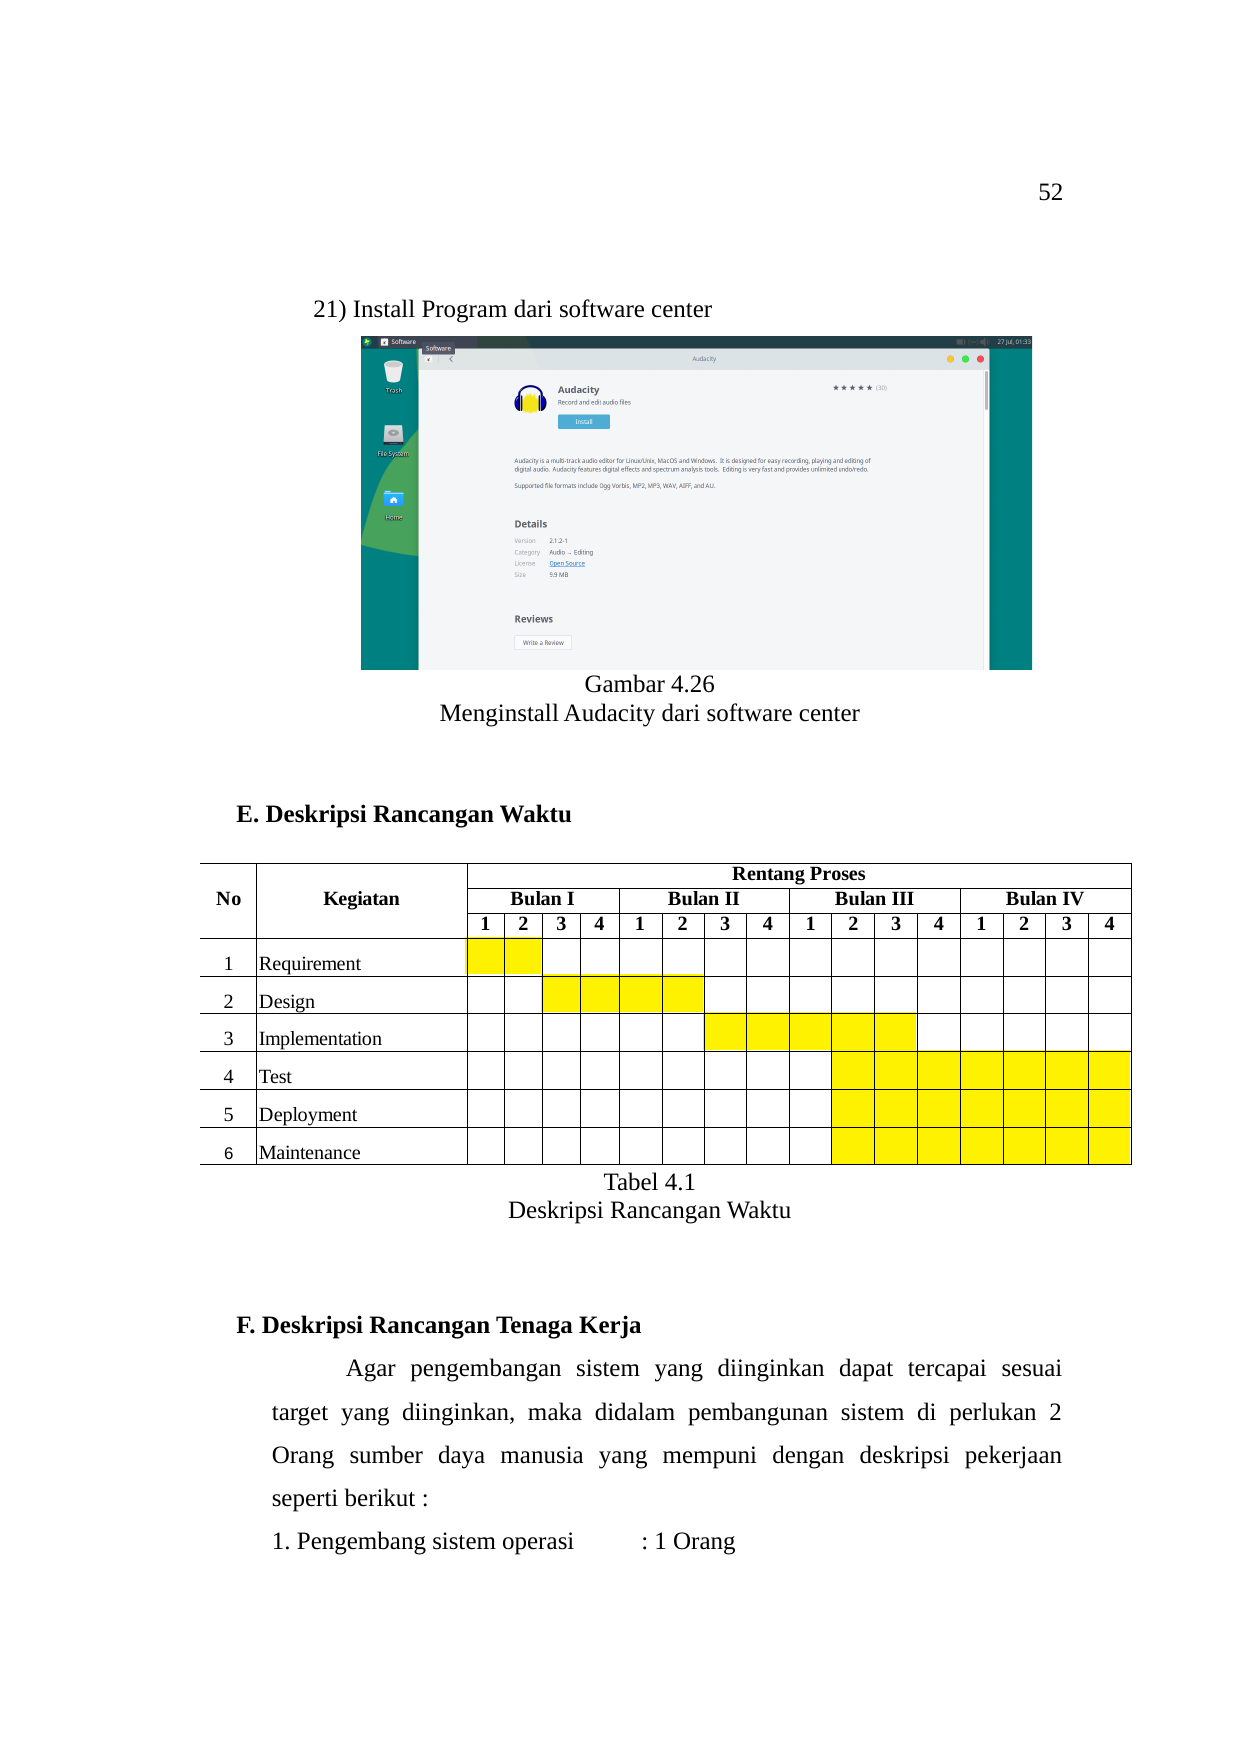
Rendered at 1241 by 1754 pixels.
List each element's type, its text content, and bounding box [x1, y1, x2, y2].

text Tabel 4.1 [961, 889, 1063, 913]
text Tabel 4.1 [257, 1090, 467, 1127]
text Tabel 4.1 [581, 914, 619, 938]
text Tabel 4.1 [961, 977, 1003, 1013]
text Tabel 4.1 [468, 1052, 504, 1089]
text Tabel 4.1 [236, 1128, 256, 1164]
text Tabel 4.1 [468, 914, 504, 937]
text Tabel 4.1 [705, 1052, 746, 1089]
text Tabel 4.1 [236, 977, 256, 1013]
text Tabel 4.1 [505, 1014, 542, 1051]
text Tabel 4.1 [790, 977, 831, 1012]
text Tabel 4.1 [543, 1090, 580, 1127]
text Tabel 4.1 [875, 914, 917, 938]
text Menginstall Audacity dari software center [236, 698, 1063, 727]
text Tabel 4.1 [747, 939, 789, 976]
text Tabel 4.1 [705, 939, 746, 976]
text Tabel 4.1 [663, 939, 704, 976]
text Tabel 4.1 [832, 914, 874, 938]
text Tabel 4.1 [705, 1090, 746, 1127]
text Tabel 4.1 [1046, 939, 1063, 976]
text Tabel 4.1 [918, 1014, 960, 1050]
text Tabel 4.1 [505, 914, 542, 938]
text Tabel 4.1 [581, 939, 619, 974]
text E. Deskripsi Rancangan Waktu [236, 799, 1063, 827]
text Tabel 4.1 [1046, 977, 1063, 1013]
text Tabel 4.1 [663, 1014, 704, 1051]
text Tabel 4.1 [790, 1090, 831, 1127]
text Tabel 4.1 [705, 977, 746, 1012]
text Tabel 4.1 [1004, 1014, 1045, 1050]
text Tabel 4.1 [468, 864, 1063, 888]
text Tabel 4.1 [581, 1052, 619, 1089]
text Tabel 4.1 [620, 914, 662, 938]
text Tabel 4.1 [747, 1052, 789, 1089]
text Tabel 4.1 [1004, 914, 1045, 938]
text Tabel 4.1 [1046, 914, 1063, 938]
text Tabel 4.1 [543, 914, 580, 938]
text Tabel 4.1 [257, 939, 467, 976]
text Tabel 4.1 [620, 1014, 662, 1051]
text Tabel 4.1 [875, 939, 917, 976]
text Tabel 4.1 [961, 1014, 1003, 1050]
text Tabel 4.1 [581, 1128, 619, 1164]
text Tabel 4.1 [581, 1014, 619, 1051]
text Tabel 4.1 [468, 977, 504, 1013]
text Tabel 4.1 [875, 977, 917, 1013]
text Tabel 4.1 [961, 939, 1003, 976]
text Tabel 4.1 [257, 1052, 467, 1089]
text 21) Install Program dari software center [313, 294, 1063, 322]
picture [361, 336, 1033, 670]
text Tabel 4.1 [257, 977, 467, 1013]
text Tabel 4.1 [747, 1128, 789, 1164]
text Tabel 4.1 [790, 939, 831, 976]
text Tabel 4.1 [468, 889, 619, 913]
text Deskripsi Rancangan Waktu [236, 1195, 1063, 1224]
text Tabel 4.1 [747, 1090, 789, 1127]
text Tabel 4.1 [505, 1090, 542, 1127]
text Tabel 4.1 [705, 1128, 746, 1164]
text Tabel 4.1 [790, 1128, 831, 1164]
text Tabel 4.1 [663, 1090, 704, 1127]
text Tabel 4.1 [543, 1128, 580, 1164]
text Tabel 4.1 [236, 864, 256, 938]
text Gambar 4.26 [236, 337, 1063, 698]
text Tabel 4.1 [620, 1052, 662, 1089]
text Tabel 4.1 [1004, 939, 1045, 976]
text Tabel 4.1 [505, 977, 542, 1013]
text Tabel 4.1 [747, 977, 789, 1012]
text Tabel 4.1 [236, 939, 256, 976]
text Tabel 4.1 [918, 939, 960, 976]
text Tabel 4.1 [543, 1052, 580, 1089]
text Tabel 4.1 [236, 1014, 256, 1051]
text Tabel 4.1 [236, 1165, 1063, 1195]
text Tabel 4.1 [236, 842, 1063, 863]
text Tabel 4.1 [1004, 977, 1045, 1013]
text Tabel 4.1 [620, 1090, 662, 1127]
text Tabel 4.1 [790, 889, 960, 913]
text Tabel 4.1 [543, 1014, 580, 1051]
text Tabel 4.1 [1046, 1014, 1063, 1050]
text Tabel 4.1 [663, 1128, 704, 1164]
text Tabel 4.1 [468, 1128, 504, 1164]
text Tabel 4.1 [468, 1090, 504, 1127]
text Tabel 4.1 [663, 1052, 704, 1089]
text Tabel 4.1 [543, 939, 580, 974]
text Agar pengembangan sistem yang diinginkan dapat tercapai sesuai target yang diinginkan, maka didalam pembangunan sistem di perlukan 2 Orang sumber daya manusia yang mempuni dengan deskripsi pekerjaan seperti berikut : [272, 1353, 1063, 1512]
text Tabel 4.1 [918, 914, 960, 938]
text 1. Pengembang sistem operasi : 1 Orang [272, 1526, 1063, 1555]
text Tabel 4.1 [620, 939, 662, 974]
text Tabel 4.1 [832, 977, 874, 1012]
text Tabel 4.1 [468, 1014, 504, 1051]
text F. Deskripsi Rancangan Tenaga Kerja [236, 1310, 1063, 1339]
text Tabel 4.1 [257, 1014, 467, 1051]
text Tabel 4.1 [236, 1090, 256, 1127]
text Tabel 4.1 [505, 1128, 542, 1164]
text Tabel 4.1 [705, 914, 746, 938]
text Tabel 4.1 [747, 914, 789, 938]
text Tabel 4.1 [257, 864, 467, 938]
text Tabel 4.1 [620, 1128, 662, 1164]
text Tabel 4.1 [257, 1128, 467, 1164]
text Tabel 4.1 [790, 1052, 831, 1089]
text Tabel 4.1 [236, 1052, 256, 1089]
text Tabel 4.1 [790, 914, 831, 938]
text Tabel 4.1 [918, 977, 960, 1013]
text Tabel 4.1 [832, 939, 874, 976]
text Tabel 4.1 [581, 1090, 619, 1127]
text Tabel 4.1 [620, 889, 789, 913]
text Tabel 4.1 [961, 914, 1003, 938]
text Tabel 4.1 [505, 1052, 542, 1089]
text Tabel 4.1 [663, 914, 704, 938]
